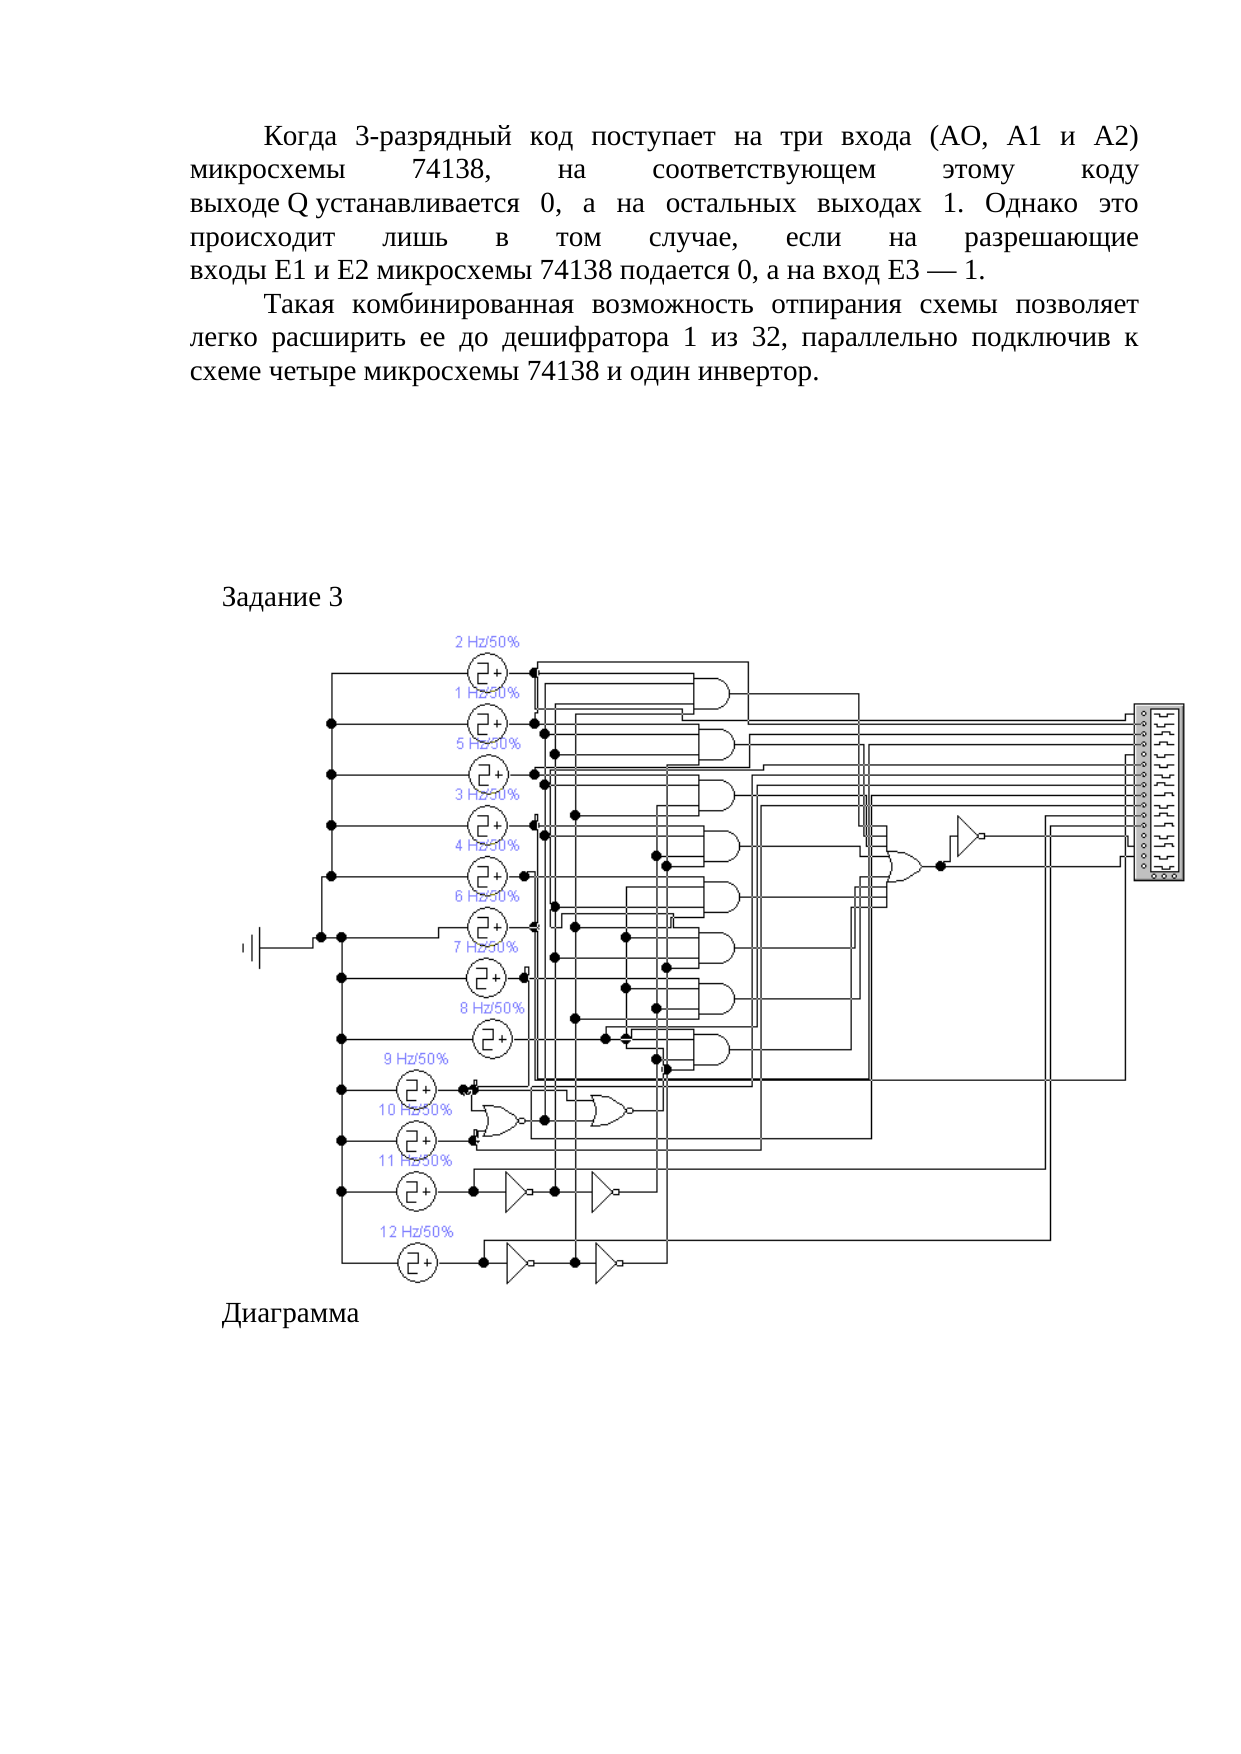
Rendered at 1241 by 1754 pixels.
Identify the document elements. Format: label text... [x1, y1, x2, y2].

text Такая комбинированная возможность отпирания схемы позволяет легко расширить ее до дешифратора 1 из 32, параллельно подключив к схеме четыре микросхемы 74138 и один инвертор. [189, 286, 1140, 387]
text Диаграмма [177, 1295, 1152, 1329]
picture [221, 617, 1196, 1292]
text Когда 3-разрядный код поступает на три входа (АО, А1 и А2) микросхемы 74138, на соответствующем этому коду выходе Q устанавливается 0, а на остальных выходах 1. Однако это происходит лишь в том случае, если на разрешающие входы E1 и E2 микросхемы 74138 подается 0, а на вход Е3 — 1. [189, 118, 1140, 286]
text Задание 3 [177, 579, 1152, 613]
